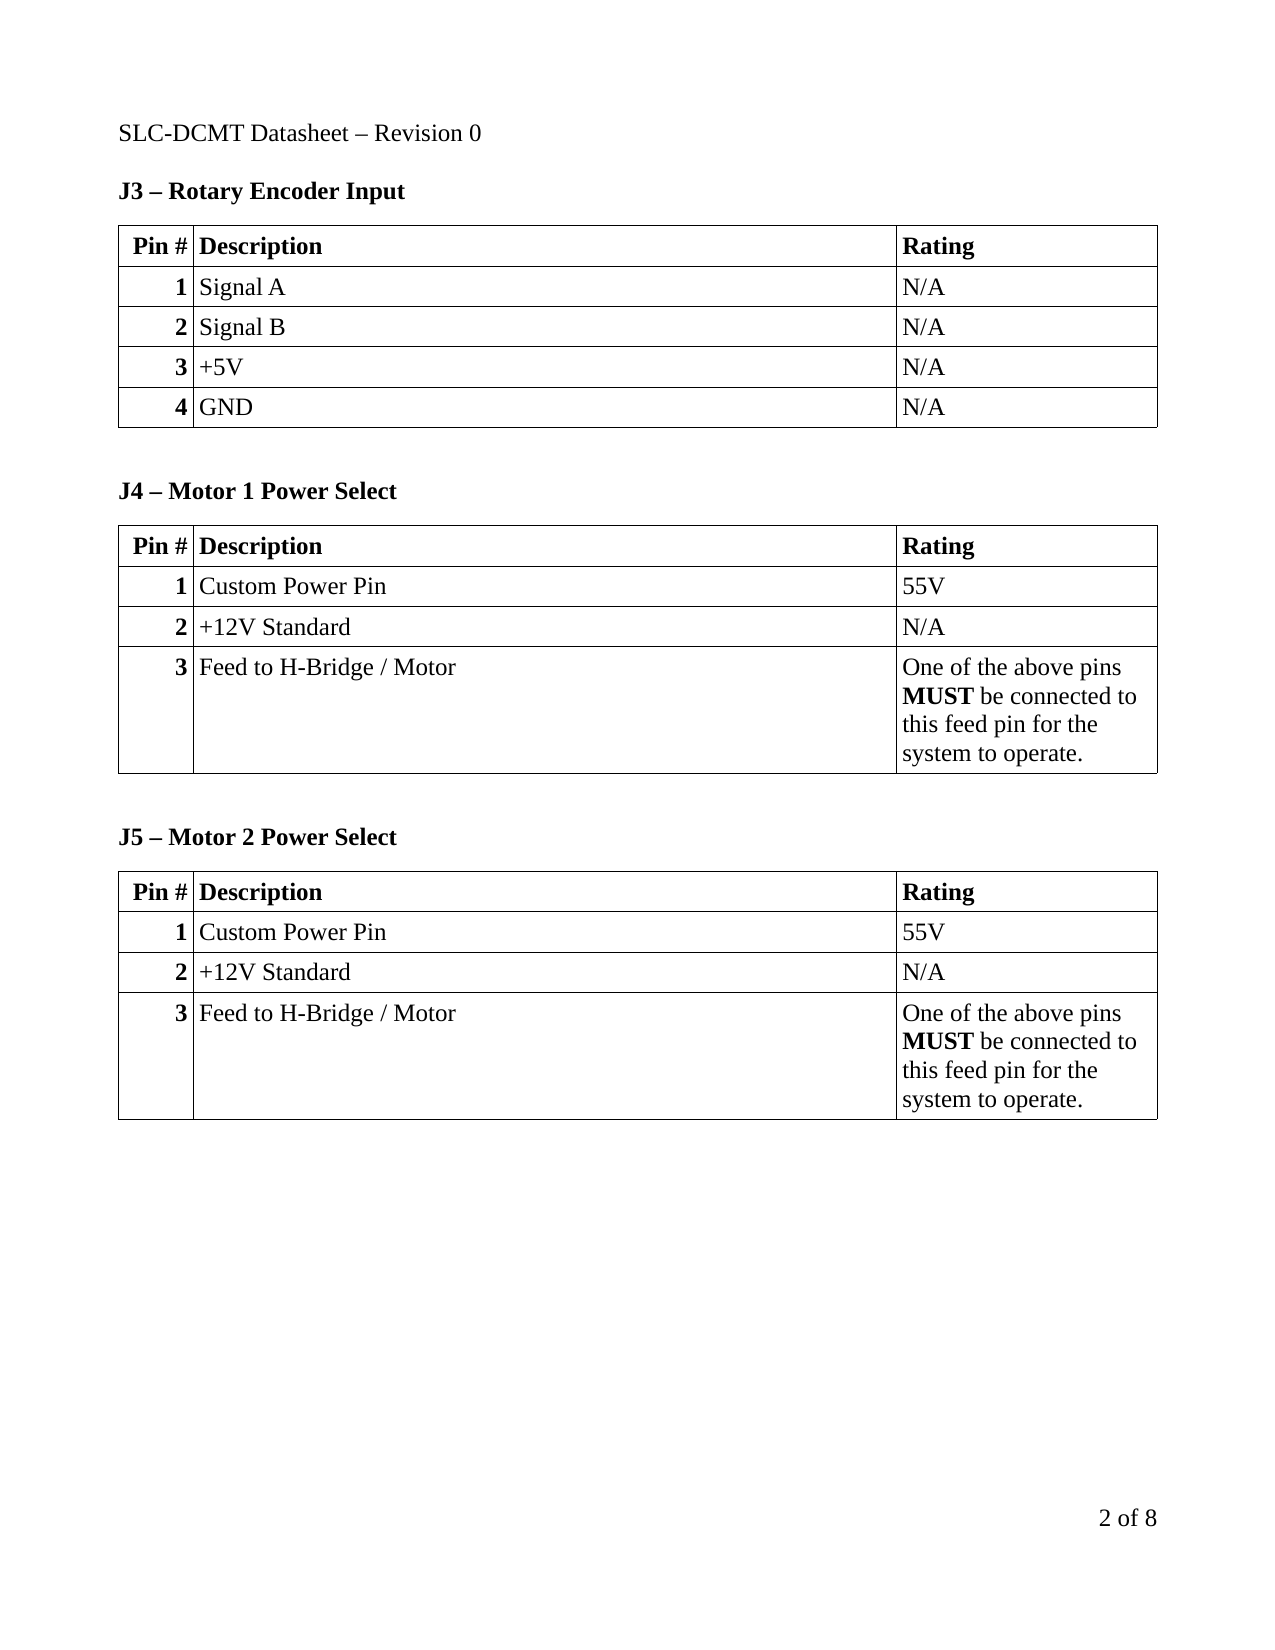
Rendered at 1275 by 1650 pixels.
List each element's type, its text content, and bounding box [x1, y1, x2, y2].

table_header Description [194, 526, 896, 566]
table_cell Signal B [194, 307, 896, 346]
table_cell 2 [119, 953, 193, 992]
table_header Rating [897, 226, 1157, 266]
table_cell N/A [897, 267, 1157, 306]
table_header Pin # [119, 526, 193, 566]
table_cell +12V Standard [194, 953, 896, 992]
text J3 – Rotary Encoder Input [118, 176, 1157, 205]
text J4 – Motor 1 Power Select [118, 476, 1157, 505]
table_cell 4 [119, 388, 193, 427]
table_cell One of the above pins MUST be connected to this feed pin for the system to operate. [897, 647, 1157, 773]
table_cell 3 [119, 647, 193, 773]
table_cell 1 [119, 567, 193, 606]
table_header Rating [897, 526, 1157, 566]
table_cell +5V [194, 347, 896, 387]
table_cell 1 [119, 267, 193, 306]
table_cell N/A [897, 607, 1157, 646]
table_cell Custom Power Pin [194, 567, 896, 606]
table_cell +12V Standard [194, 607, 896, 646]
table_header Rating [897, 872, 1157, 911]
table_cell 3 [119, 347, 193, 387]
table_cell 55V [897, 912, 1157, 952]
table_cell 55V [897, 567, 1157, 606]
table_header Description [194, 872, 896, 911]
table_cell 1 [119, 912, 193, 952]
table_cell 3 [119, 993, 193, 1118]
table_cell GND [194, 388, 896, 427]
text J5 – Motor 2 Power Select [118, 822, 1157, 851]
table_cell 2 [119, 307, 193, 346]
table_cell One of the above pins MUST be connected to this feed pin for the system to operate. [897, 993, 1157, 1118]
table_cell Feed to H-Bridge / Motor [194, 993, 896, 1118]
table_cell Feed to H-Bridge / Motor [194, 647, 896, 773]
table_cell 2 [119, 607, 193, 646]
table_header Description [194, 226, 896, 266]
table_cell N/A [897, 347, 1157, 387]
table_header Pin # [119, 872, 193, 911]
table_cell N/A [897, 953, 1157, 992]
table_cell N/A [897, 307, 1157, 346]
table_cell Custom Power Pin [194, 912, 896, 952]
table_cell Signal A [194, 267, 896, 306]
table_cell N/A [897, 388, 1157, 427]
table_header Pin # [119, 226, 193, 266]
